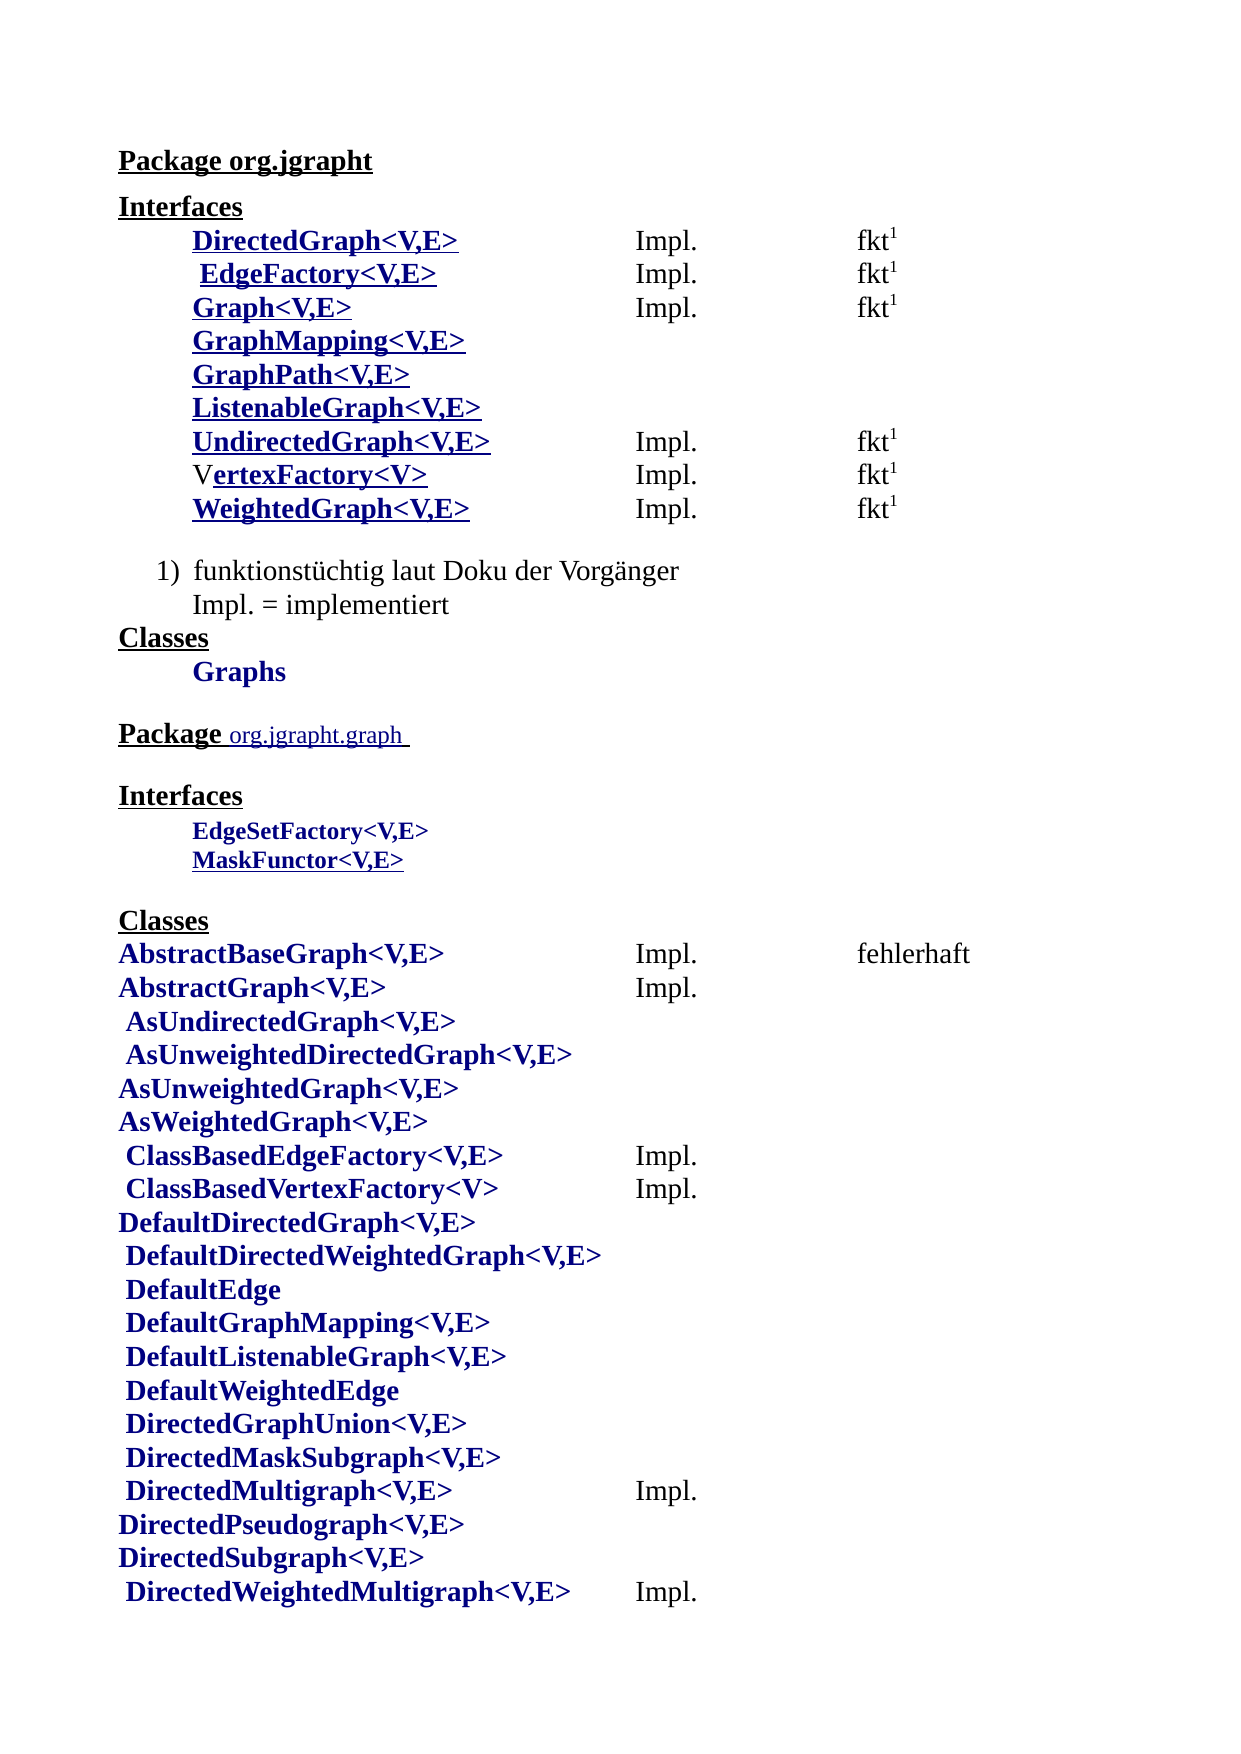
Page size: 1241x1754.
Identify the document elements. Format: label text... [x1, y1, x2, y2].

text DirectedSubgraph<V,E> [118, 1540, 1122, 1574]
text ListenableGraph<V,E> [118, 390, 1122, 424]
text ClassBasedEdgeFactory<V,E> Impl. [118, 1138, 1122, 1171]
text Graph<V,E> Impl. fkt1 [118, 290, 1122, 323]
text DefaultDirectedWeightedGraph<V,E> [118, 1238, 1122, 1272]
text Interfaces [118, 189, 1122, 223]
text AsUnweightedDirectedGraph<V,E> [118, 1037, 1122, 1071]
text MaskFunctor<V,E> [118, 846, 1122, 874]
text DefaultGraphMapping<V,E> [118, 1306, 1122, 1339]
text DirectedMaskSubgraph<V,E> [118, 1440, 1122, 1473]
text Interfaces [118, 778, 1122, 812]
text GraphPath<V,E> [118, 357, 1122, 390]
text Graphs [118, 654, 1122, 687]
text Classes [118, 620, 1122, 654]
text DirectedGraphUnion<V,E> [118, 1406, 1122, 1440]
text Classes [118, 903, 1122, 937]
text DirectedMultigraph<V,E> Impl. [118, 1473, 1122, 1507]
text AbstractGraph<V,E> Impl. [118, 970, 1122, 1004]
text EdgeFactory<V,E> Impl. fkt1 [118, 256, 1122, 290]
text DefaultWeightedEdge [118, 1373, 1122, 1406]
list funktionstüchtig laut Doku der Vorgänger [156, 553, 1122, 587]
text AsUnweightedGraph<V,E> [118, 1071, 1122, 1104]
text DirectedPseudograph<V,E> [118, 1507, 1122, 1540]
text UndirectedGraph<V,E> Impl. fkt1 VertexFactory<V> Impl. fkt1 WeightedGraph<V,E> Impl. fkt1 [118, 424, 1122, 524]
text DefaultEdge [118, 1272, 1122, 1306]
subtitle Package org.jgrapht [118, 143, 1122, 177]
text EdgeSetFactory<V,E> [118, 812, 1122, 846]
text Package org.jgrapht.graph [118, 716, 1122, 750]
text Impl. = implementiert [118, 587, 1122, 620]
text AsWeightedGraph<V,E> [118, 1104, 1122, 1138]
text AsUndirectedGraph<V,E> [118, 1004, 1122, 1037]
text AbstractBaseGraph<V,E> Impl. fehlerhaft [118, 937, 1122, 970]
text ClassBasedVertexFactory<V> Impl. [118, 1171, 1122, 1205]
text DirectedGraph<V,E> Impl. fkt1 [118, 223, 1122, 256]
text DefaultListenableGraph<V,E> [118, 1339, 1122, 1373]
text GraphMapping<V,E> [118, 323, 1122, 357]
text DirectedWeightedMultigraph<V,E> Impl. [118, 1574, 1122, 1607]
text DefaultDirectedGraph<V,E> [118, 1205, 1122, 1238]
